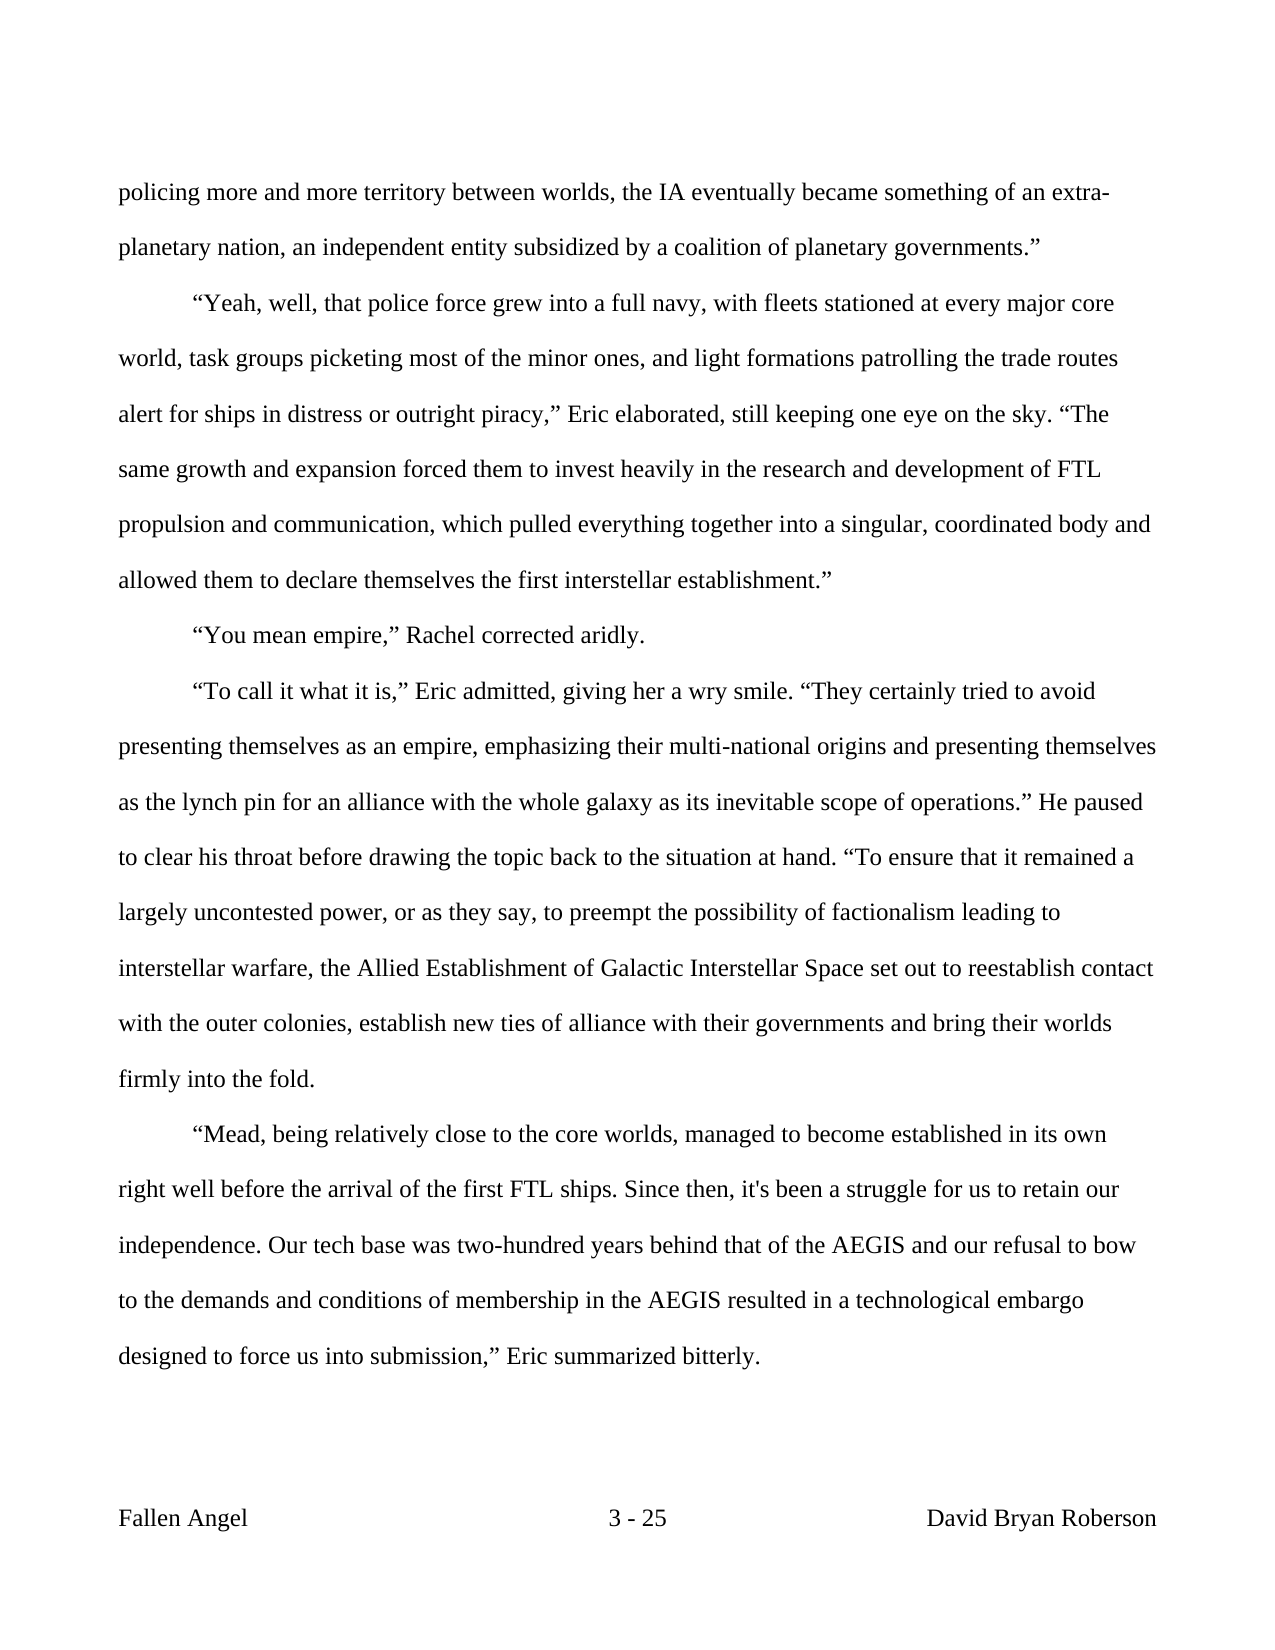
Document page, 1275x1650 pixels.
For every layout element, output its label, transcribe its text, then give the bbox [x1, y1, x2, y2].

text “You mean empire,” Rachel corrected aridly. [118, 621, 1157, 649]
text “Yeah, well, that police force grew into a full navy, with fleets stationed at every major core world, task groups picketing most of the minor ones, and light formations patrolling the trade routes alert for ships in distress or outright piracy,” Eric elaborated, still keeping one eye on the sky. “The same growth and expansion forced them to invest heavily in the research and development of FTL propulsion and communication, which pulled everything together into a singular, coordinated body and allowed them to declare themselves the first interstellar establishment.” [118, 289, 1157, 594]
text “To call it what it is,” Eric admitted, giving her a wry smile. “They certainly tried to avoid presenting themselves as an empire, emphasizing their multi-national origins and presenting themselves as the lynch pin for an alliance with the whole galaxy as its inevitable scope of operations.” He paused to clear his throat before drawing the topic back to the situation at hand. “To ensure that it remained a largely uncontested power, or as they say, to preempt the possibility of factionalism leading to interstellar warfare, the Allied Establishment of Galactic Interstellar Space set out to reestablish contact with the outer colonies, establish new ties of alliance with their governments and bring their worlds firmly into the fold. [118, 677, 1157, 1092]
text policing more and more territory between worlds, the IA eventually became something of an extra-planetary nation, an independent entity subsidized by a coalition of planetary governments.” [118, 178, 1157, 261]
text “Mead, being relatively close to the core worlds, managed to become established in its own right well before the arrival of the first FTL ships. Since then, it's been a struggle for us to retain our independence. Our tech base was two-hundred years behind that of the AEGIS and our refusal to bow to the demands and conditions of membership in the AEGIS resulted in a technological embargo designed to force us into submission,” Eric summarized bitterly. [118, 1120, 1157, 1369]
